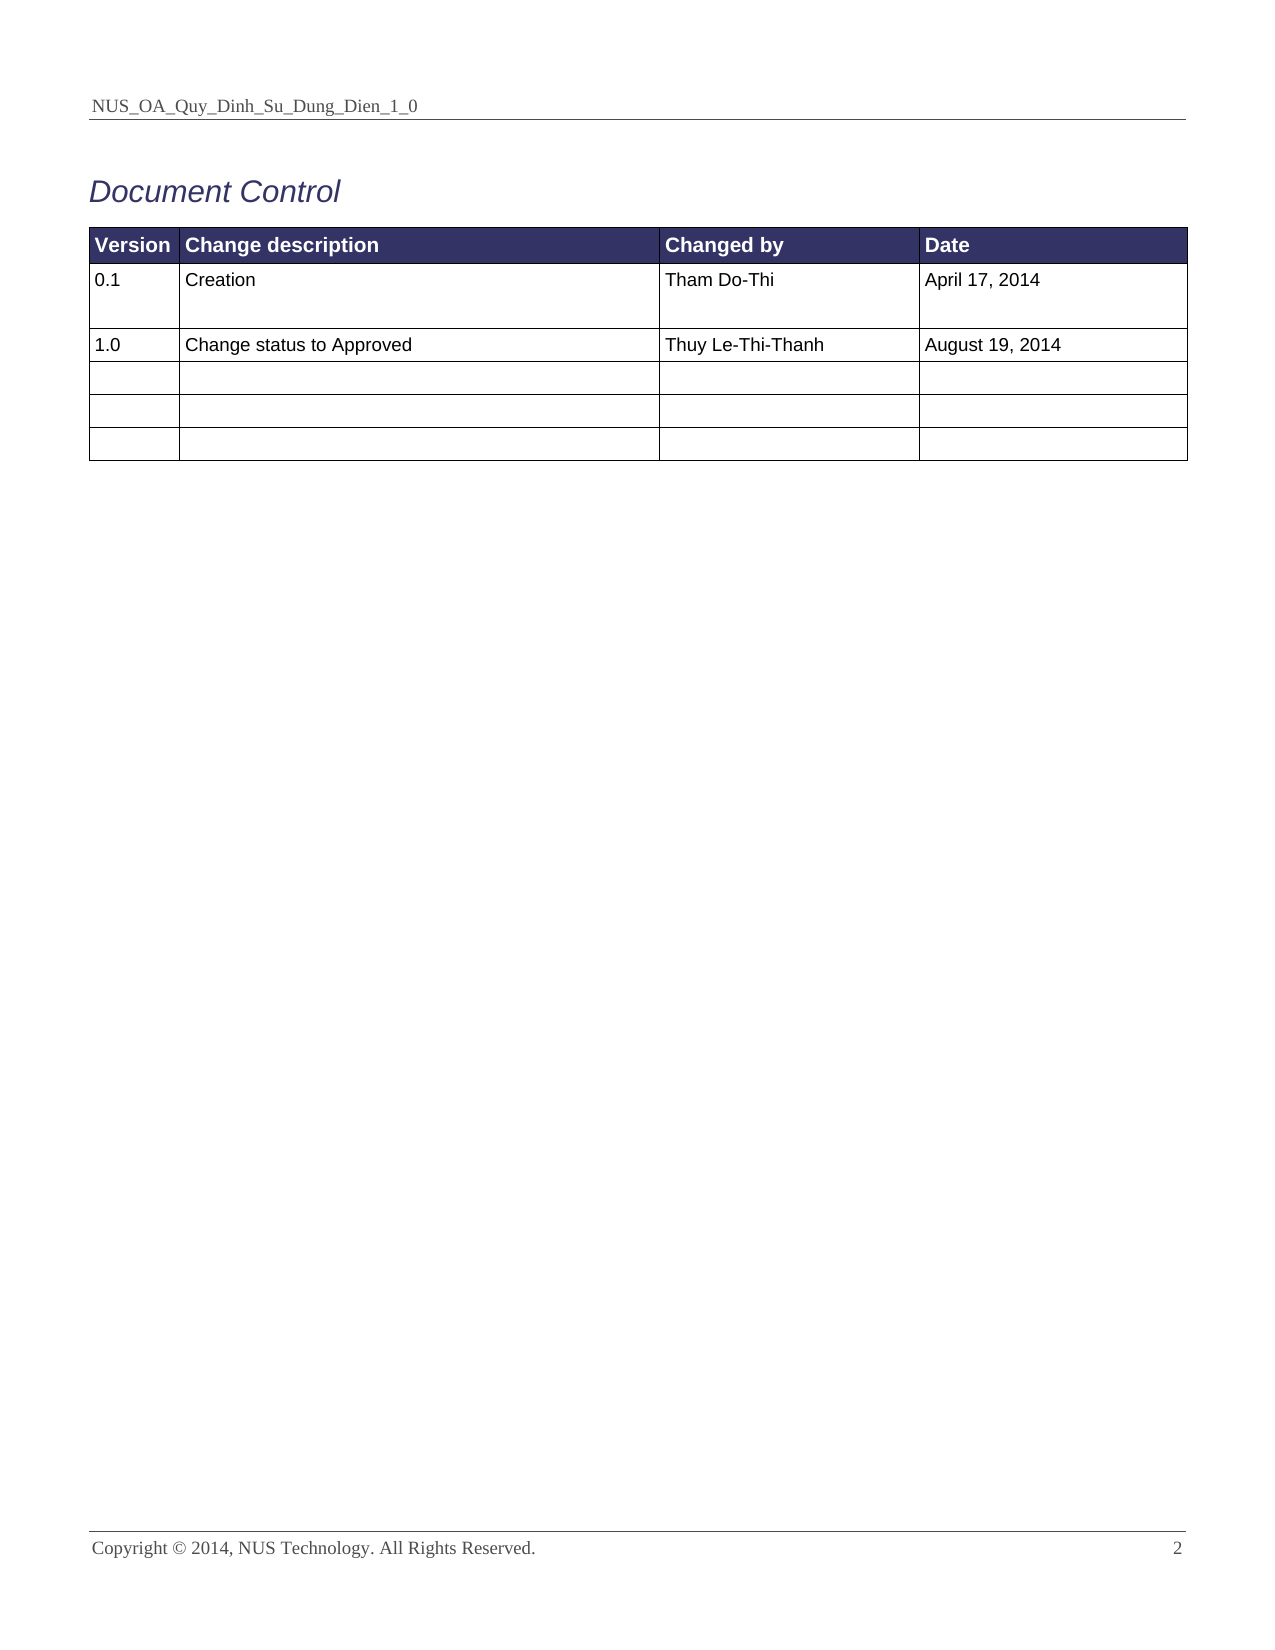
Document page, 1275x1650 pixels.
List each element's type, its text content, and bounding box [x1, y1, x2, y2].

table_cell Thuy Le-Thi-Thanh [660, 329, 919, 361]
table_cell [660, 395, 919, 427]
table_cell 1.0 [90, 329, 179, 361]
table_cell [920, 395, 1187, 427]
table_cell [90, 428, 179, 460]
table_cell April 17, 2014 [920, 264, 1187, 328]
table_cell Creation [180, 264, 659, 328]
table_cell Change status to Approved [180, 329, 659, 361]
table_cell [920, 362, 1187, 394]
table_cell Tham Do-Thi [660, 264, 919, 328]
table_cell [660, 428, 919, 460]
table_cell [660, 362, 919, 394]
table_cell August 19, 2014 [920, 329, 1187, 361]
table_header Changed by [660, 228, 919, 263]
table_header Date [920, 228, 1187, 263]
table_cell 0.1 [90, 264, 179, 328]
table_cell [180, 395, 659, 427]
table_cell [920, 428, 1187, 460]
subtitle Document Control [88, 173, 1186, 209]
table_cell [90, 362, 179, 394]
table_cell [90, 395, 179, 427]
table_cell [180, 428, 659, 460]
table_header Change description [180, 228, 659, 263]
table_header Version [90, 228, 179, 263]
table_cell [180, 362, 659, 394]
